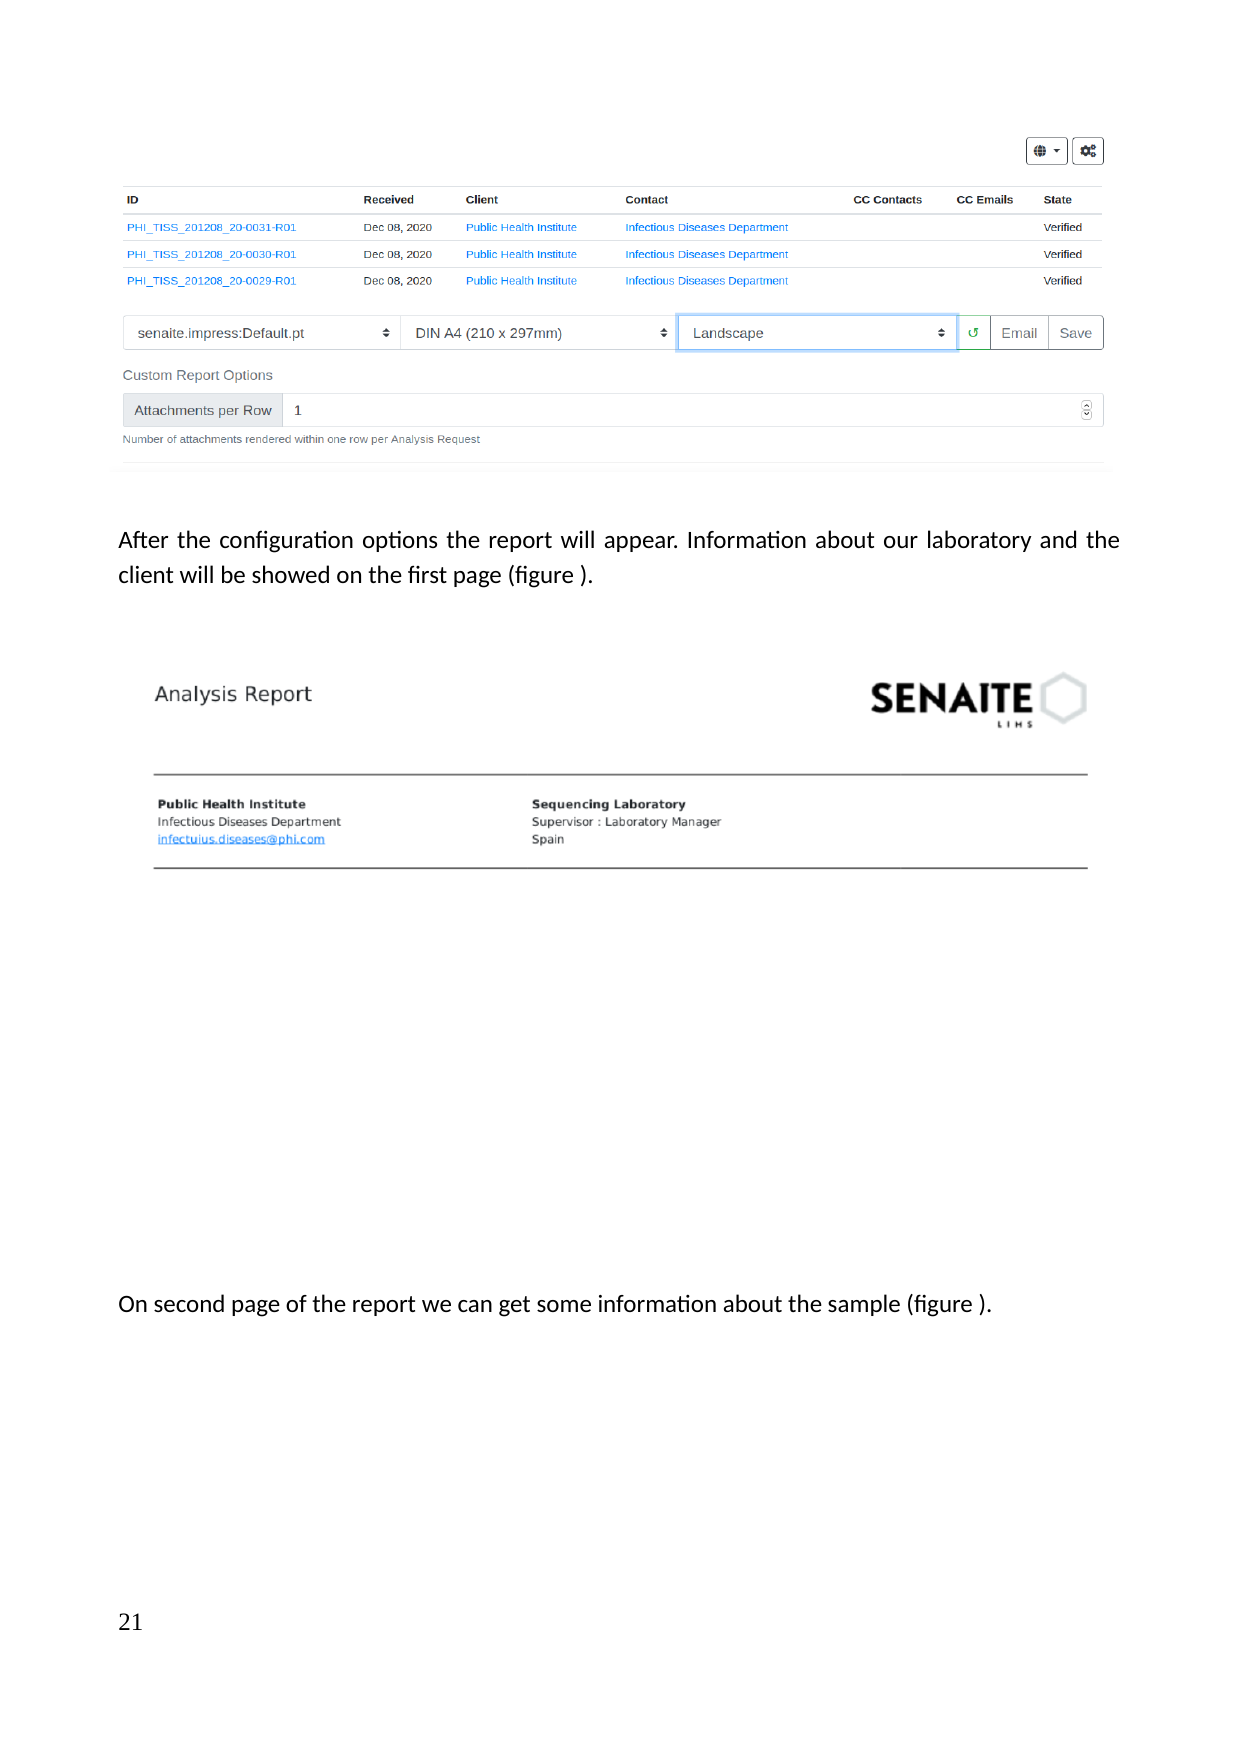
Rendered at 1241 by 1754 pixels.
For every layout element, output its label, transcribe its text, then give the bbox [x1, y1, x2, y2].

text After the configuration options the report will appear. Information about our laboratory and the client will be showed on the first page (figure ). [118, 524, 1122, 590]
picture [109, 128, 1114, 472]
text On second page of the report we can get some information about the sample (figure ). [118, 1288, 1122, 1318]
picture [118, 609, 1123, 919]
